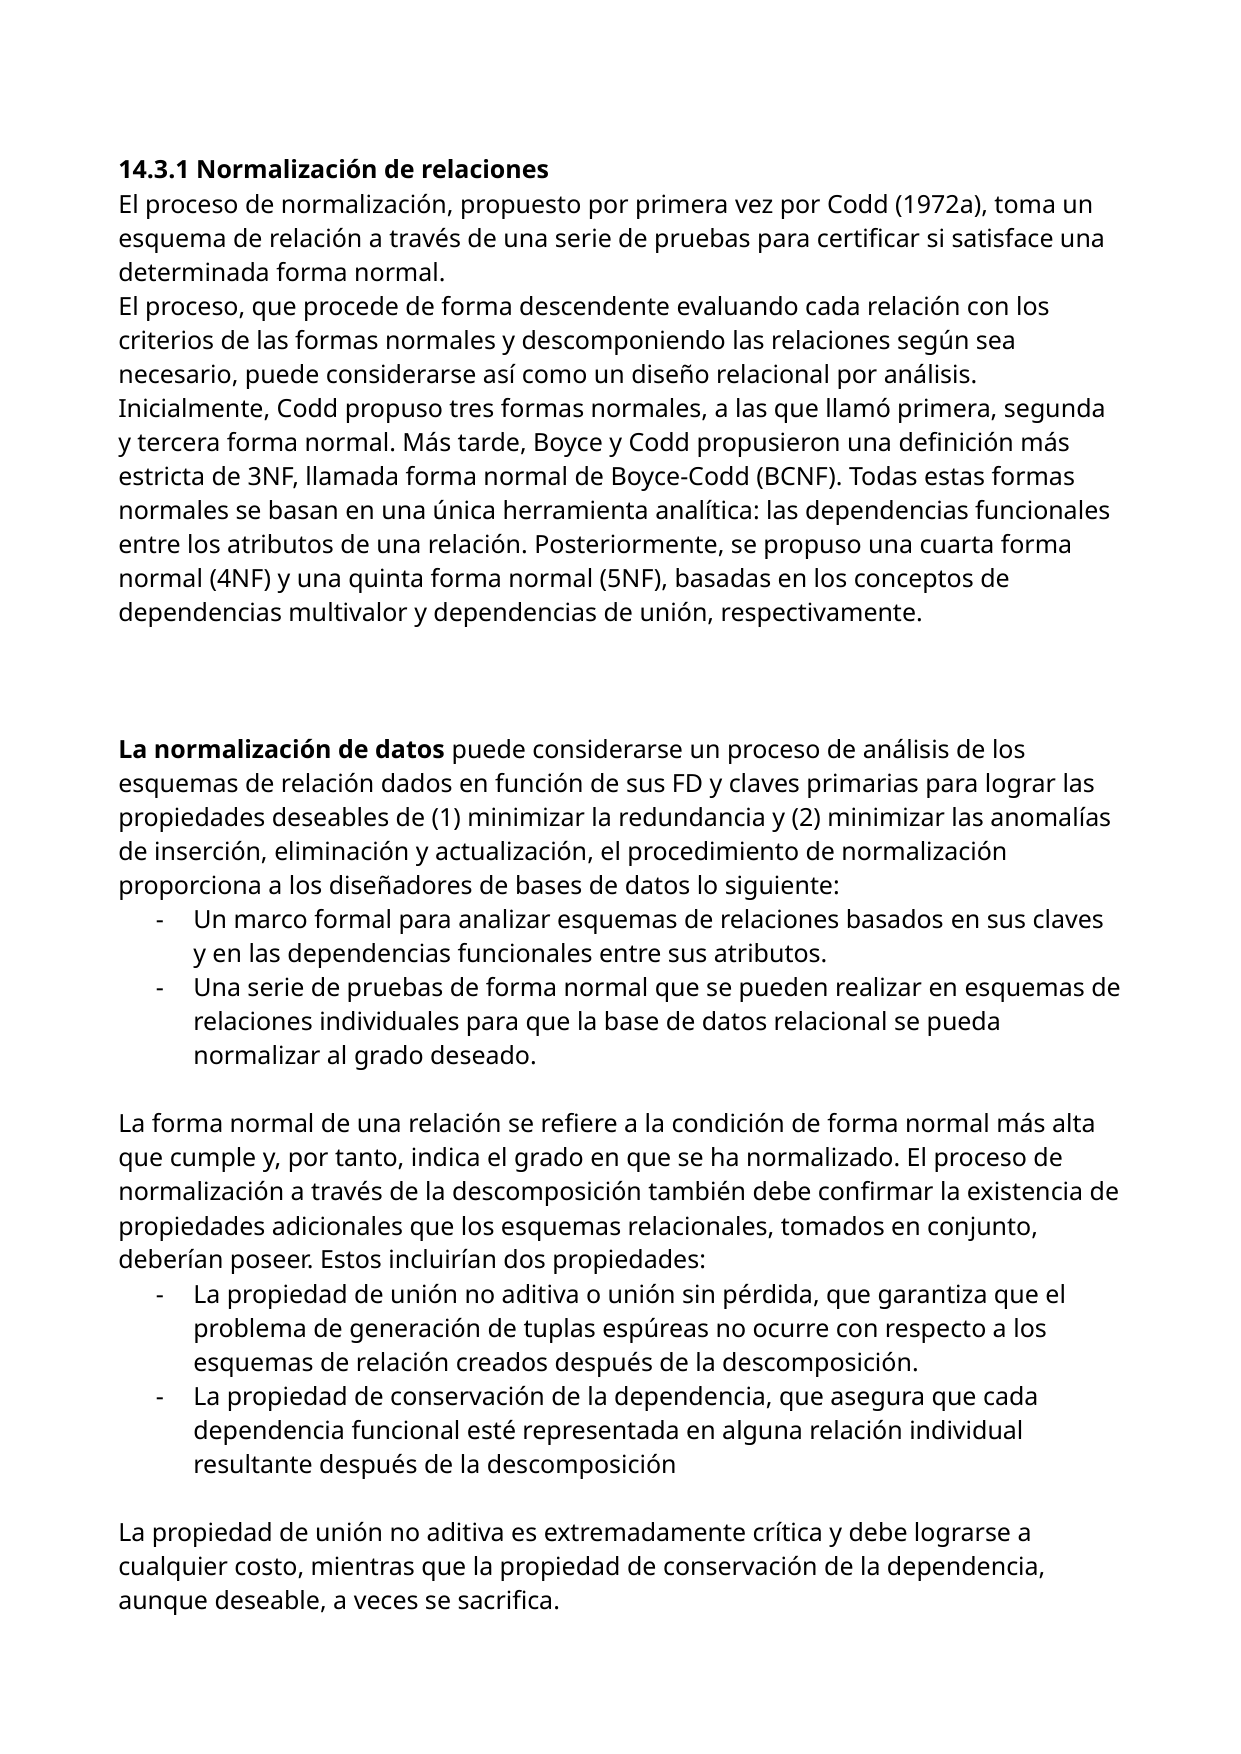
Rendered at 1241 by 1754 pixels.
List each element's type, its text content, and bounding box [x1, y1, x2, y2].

text La forma normal de una relación se refiere a la condición de forma normal más alta que cumple y, por tanto, indica el grado en que se ha normalizado. El proceso de normalización a través de la descomposición también debe confirmar la existencia de propiedades adicionales que los esquemas relacionales, tomados en conjunto, deberían poseer. Estos incluirían dos propiedades: [118, 1106, 1122, 1276]
text La propiedad de unión no aditiva es extremadamente crítica y debe lograrse a cualquier costo, mientras que la propiedad de conservación de la dependencia, aunque deseable, a veces se sacrifica. [118, 1515, 1122, 1617]
list La propiedad de unión no aditiva o unión sin pérdida, que garantiza que el problema de generación de tuplas espúreas no ocurre con respecto a los esquemas de relación creados después de la descomposición. [156, 1276, 1122, 1378]
list Una serie de pruebas de forma normal que se pueden realizar en esquemas de relaciones individuales para que la base de datos relacional se pueda normalizar al grado deseado. [156, 970, 1122, 1072]
list La propiedad de conservación de la dependencia, que asegura que cada dependencia funcional esté representada en alguna relación individual resultante después de la descomposición [156, 1378, 1122, 1481]
text 14.3.1 Normalización de relaciones [118, 152, 1122, 186]
text El proceso, que procede de forma descendente evaluando cada relación con los criterios de las formas normales y descomponiendo las relaciones según sea necesario, puede considerarse así como un diseño relacional por análisis. Inicialmente, Codd propuso tres formas normales, a las que llamó primera, segunda y tercera forma normal. Más tarde, Boyce y Codd propusieron una definición más estricta de 3NF, llamada forma normal de Boyce-Codd (BCNF). Todas estas formas normales se basan en una única herramienta analítica: las dependencias funcionales entre los atributos de una relación. Posteriormente, se propuso una cuarta forma normal (4NF) y una quinta forma normal (5NF), basadas en los conceptos de dependencias multivalor y dependencias de unión, respectivamente. [118, 288, 1122, 629]
text La normalización de datos puede considerarse un proceso de análisis de los esquemas de relación dados en función de sus FD y claves primarias para lograr las propiedades deseables de (1) minimizar la redundancia y (2) minimizar las anomalías de inserción, eliminación y actualización, el procedimiento de normalización proporciona a los diseñadores de bases de datos lo siguiente: [118, 731, 1122, 902]
list Un marco formal para analizar esquemas de relaciones basados ​​en sus claves y en las dependencias funcionales entre sus atributos. [156, 902, 1122, 970]
text El proceso de normalización, propuesto por primera vez por Codd (1972a), toma un esquema de relación a través de una serie de pruebas para certificar si satisface una determinada forma normal. [118, 186, 1122, 288]
